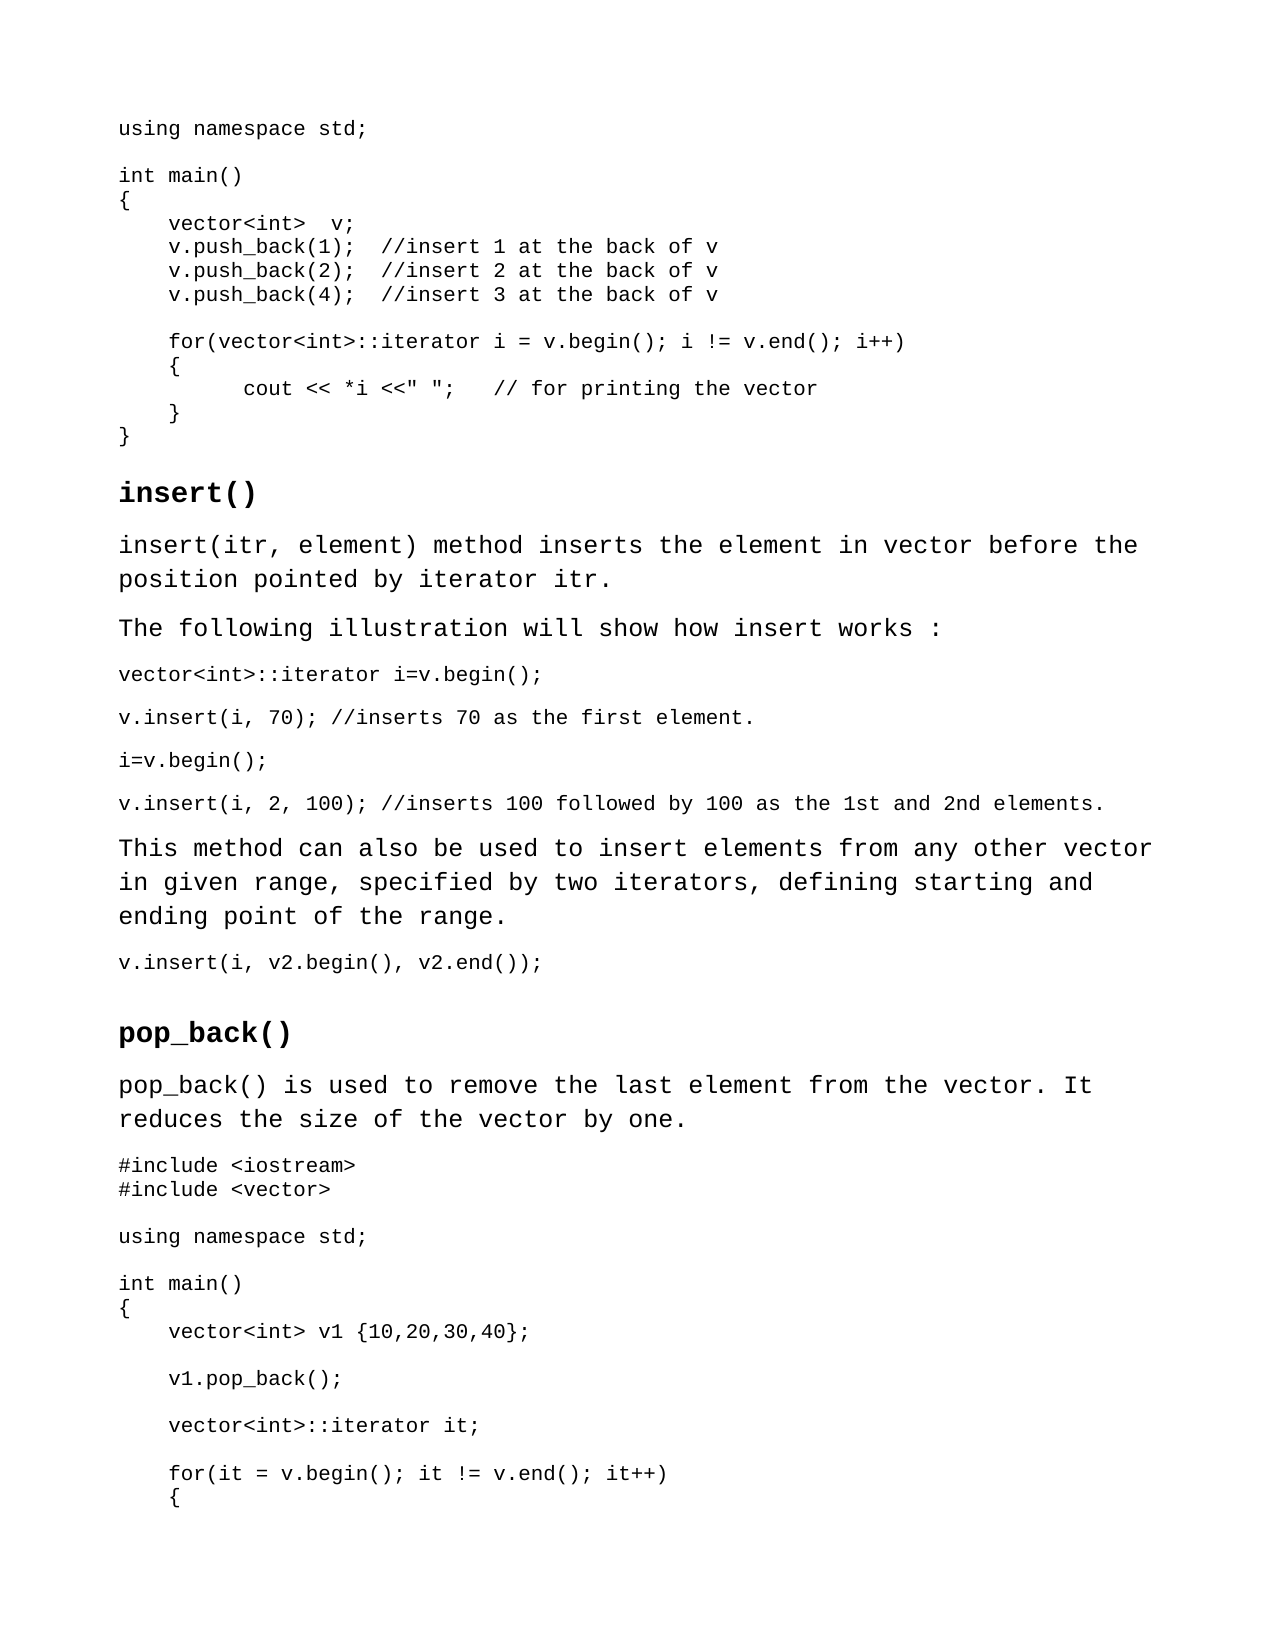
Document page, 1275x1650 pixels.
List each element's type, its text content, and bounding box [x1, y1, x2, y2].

text v.push_back(1); //insert 1 at the back of v [118, 236, 1157, 260]
text { [118, 354, 1157, 378]
text v.insert(i, 2, 100); //inserts 100 followed by 100 as the 1st and 2nd elements. [118, 793, 1157, 816]
text vector<int> v1 {10,20,30,40}; [118, 1321, 1157, 1344]
text The following illustration will show how insert works : [118, 615, 1157, 644]
text v.insert(i, v2.begin(), v2.end()); [118, 952, 1157, 976]
text pop_back() is used to remove the last element from the vector. It reduces the size of the vector by one. [118, 1073, 1157, 1135]
text for(vector<int>::iterator i = v.begin(); i != v.end(); i++) [118, 331, 1157, 354]
text { [118, 1486, 1157, 1510]
text cout << *i <<" "; // for printing the vector [118, 378, 1157, 402]
text int main() [118, 165, 1157, 189]
text pop_back() [118, 1018, 1157, 1052]
text vector<int> v; [118, 213, 1157, 236]
text } [118, 426, 1157, 449]
text #include <iostream> [118, 1155, 1157, 1179]
text i=v.begin(); [118, 750, 1157, 773]
text v.push_back(4); //insert 3 at the back of v [118, 284, 1157, 307]
text This method can also be used to insert elements from any other vector in given range, specified by two iterators, defining starting and ending point of the range. [118, 836, 1157, 932]
text { [118, 189, 1157, 213]
text } [118, 402, 1157, 426]
text int main() [118, 1273, 1157, 1297]
text insert() [118, 479, 1157, 512]
text { [118, 1297, 1157, 1321]
text using namespace std; [118, 118, 1157, 142]
text using namespace std; [118, 1226, 1157, 1250]
text vector<int>::iterator it; [118, 1415, 1157, 1439]
text #include <vector> [118, 1179, 1157, 1202]
text v.push_back(2); //insert 2 at the back of v [118, 260, 1157, 284]
text insert(itr, element) method inserts the element in vector before the position pointed by iterator itr. [118, 533, 1157, 595]
text v.insert(i, 70); //inserts 70 as the first element. [118, 707, 1157, 730]
text for(it = v.begin(); it != v.end(); it++) [118, 1463, 1157, 1486]
text v1.pop_back(); [118, 1368, 1157, 1392]
text vector<int>::iterator i=v.begin(); [118, 664, 1157, 687]
